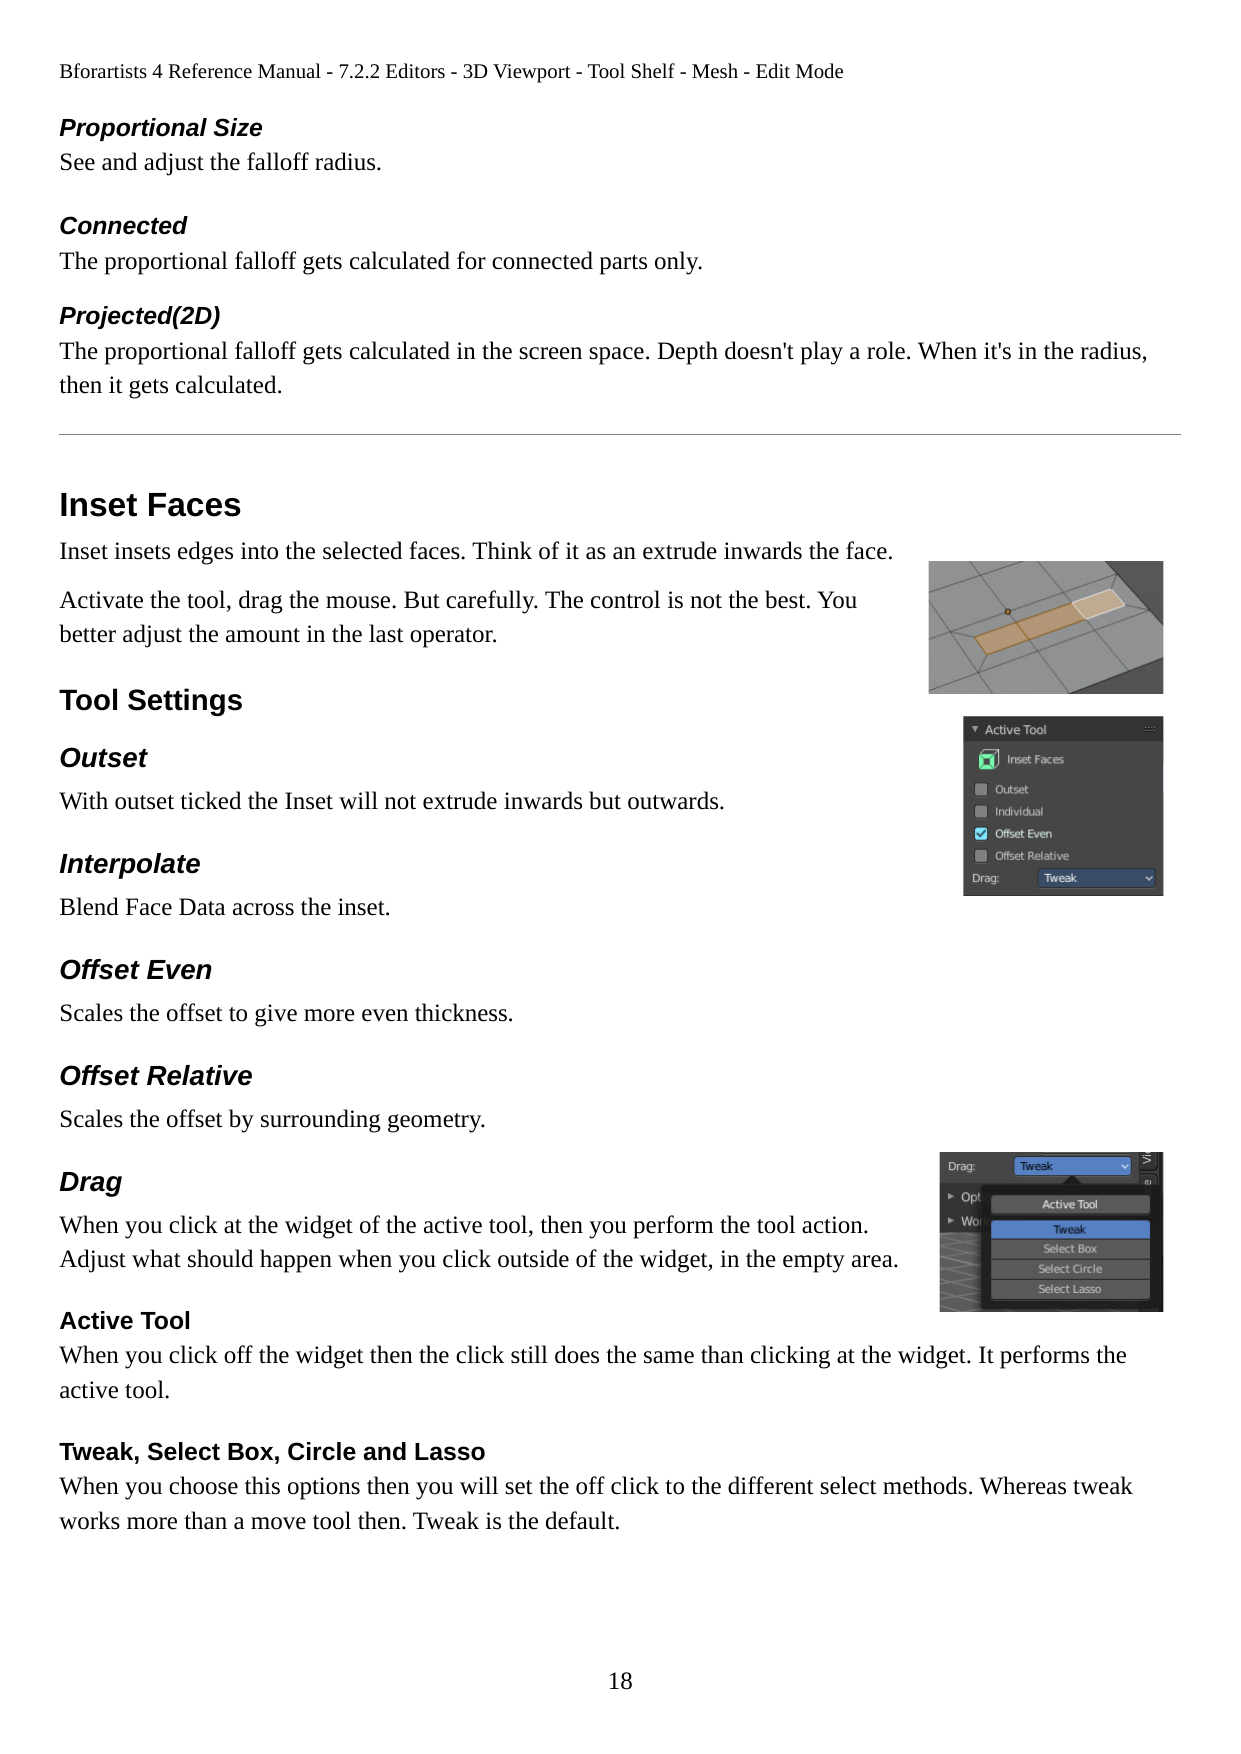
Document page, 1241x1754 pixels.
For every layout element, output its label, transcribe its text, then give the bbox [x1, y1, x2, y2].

picture [963, 716, 1164, 896]
subtitle Interpolate [59, 848, 963, 879]
text The proportional falloff gets calculated in the screen space. Depth doesn't play a role. When it's in the radius, then it gets calculated. [59, 336, 1181, 399]
subtitle [1164, 848, 1181, 879]
text When you choose this options then you will set the off click to the different select methods. Whereas tweak works more than a move tool then. Tweak is the default. [59, 1471, 1181, 1535]
text Scales the offset by surrounding geometry. [59, 1104, 1181, 1133]
picture [928, 561, 1164, 694]
subtitle Drag [59, 1165, 939, 1197]
subtitle Connected [59, 211, 1181, 240]
subtitle Inset Faces [59, 484, 1181, 523]
text When you click at the widget of the active tool, then you perform the tool action. Adjust what should happen when you click outside of the widget, in the empty area. [59, 1210, 939, 1273]
text Scales the offset to give more even thickness. [59, 998, 1181, 1027]
text See and adjust the falloff radius. [59, 147, 1181, 176]
text The proportional falloff gets calculated for connected parts only. [59, 246, 1181, 275]
text When you click off the widget then the click still does the same than clicking at the widget. It performs the active tool. [59, 1341, 1181, 1404]
subtitle Offset Relative [59, 1059, 1181, 1091]
picture [939, 1152, 1164, 1312]
subtitle [1164, 1165, 1181, 1197]
text Blend Face Data across the inset. [59, 892, 1181, 921]
subtitle Active Tool [59, 1306, 1181, 1334]
text Activate the tool, drag the mouse. But carefully. The control is not the best. You better adjust the amount in the last operator. [59, 585, 928, 648]
subtitle [1164, 742, 1181, 773]
text Inset insets edges into the selected faces. Think of it as an extrude inwards the face. [59, 536, 1181, 564]
subtitle Outset [59, 742, 963, 773]
subtitle Tool Settings [59, 683, 1181, 717]
text With outset ticked the Inset will not extrude inwards but outwards. [59, 786, 963, 815]
subtitle Projected(2D) [59, 301, 1181, 330]
subtitle Proportional Size [59, 113, 1181, 141]
subtitle Offset Even [59, 953, 1181, 985]
subtitle Tweak, Select Box, Circle and Lasso [59, 1437, 1181, 1465]
